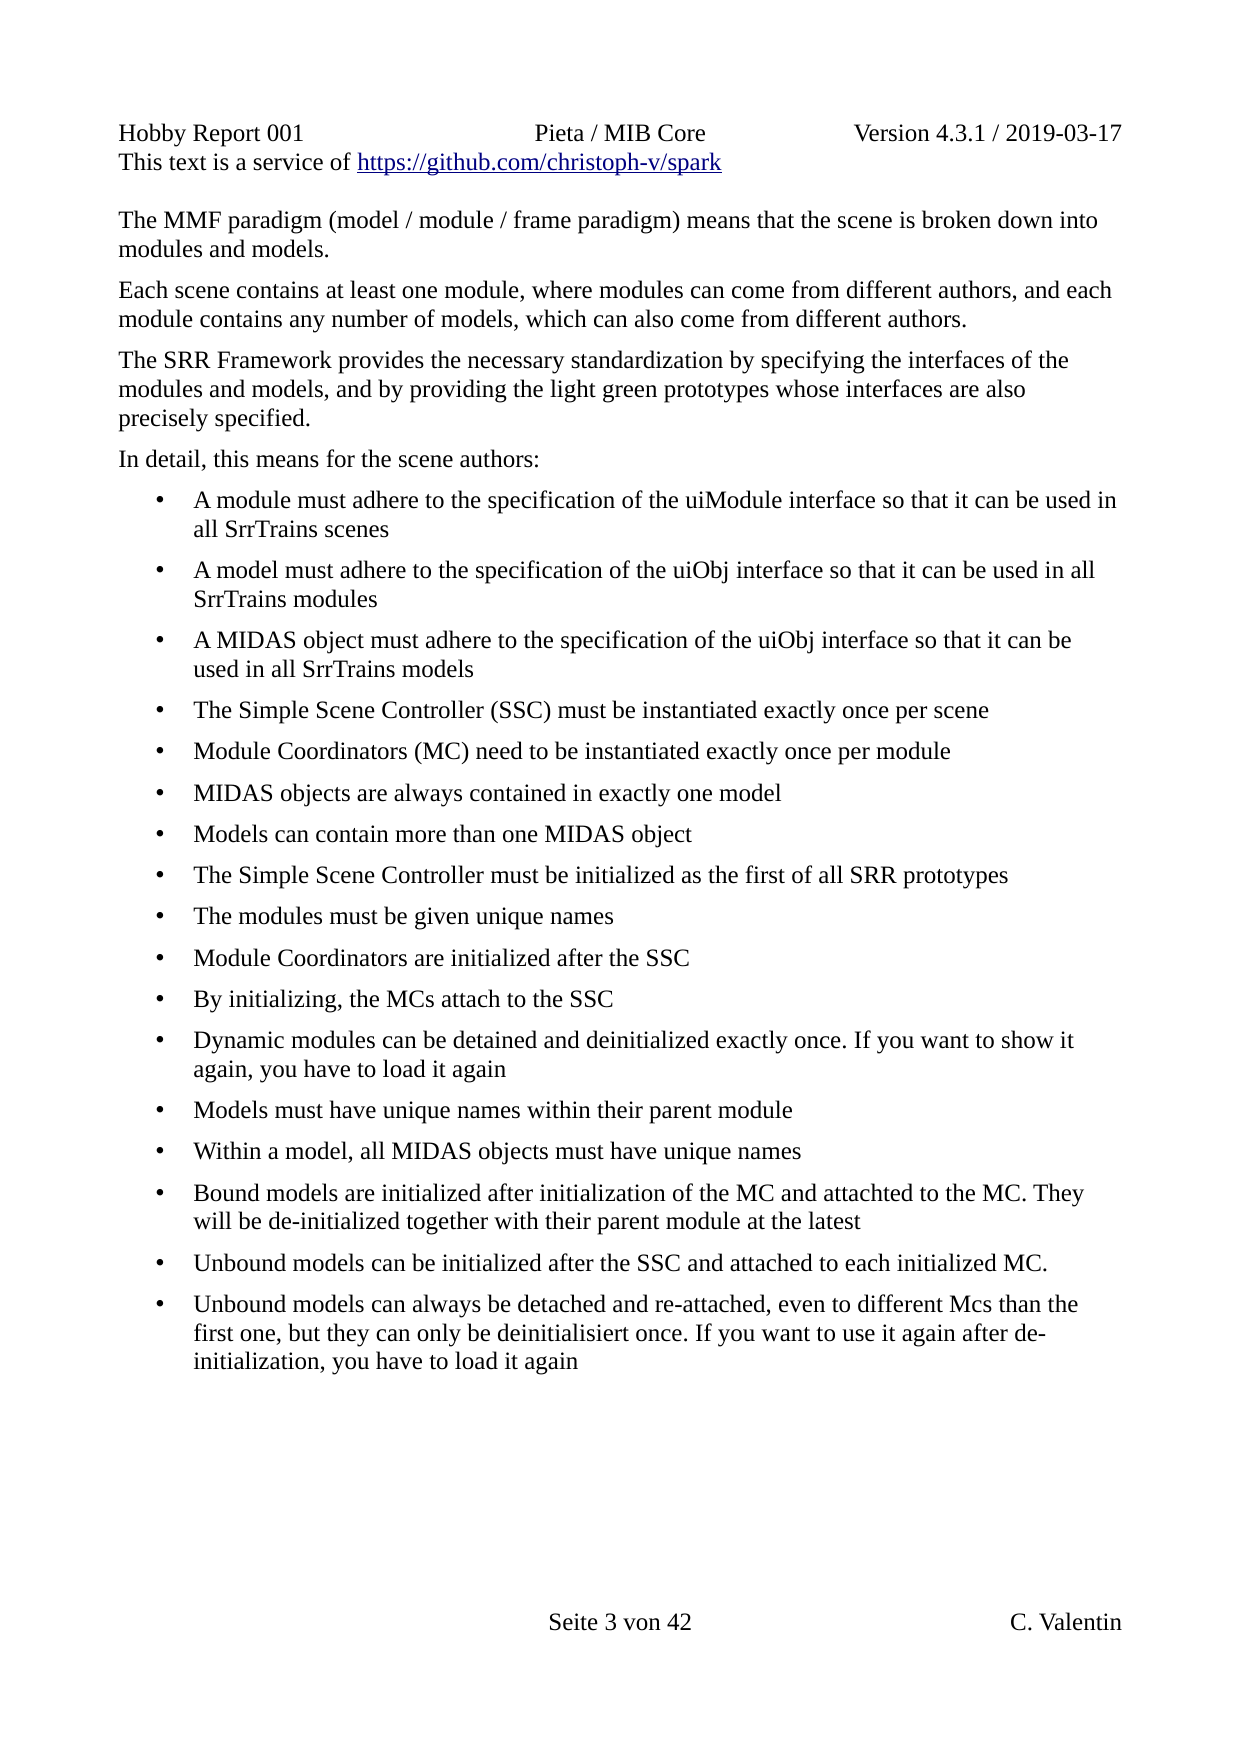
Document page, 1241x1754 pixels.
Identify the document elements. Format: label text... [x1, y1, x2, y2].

list A module must adhere to the specification of the uiModule interface so that it can be used in all SrrTrains scenes [156, 485, 1122, 543]
list Bound models are initialized after initialization of the MC and attachted to the MC. They will be de-initialized together with their parent module at the latest [156, 1178, 1122, 1235]
list The Simple Scene Controller (SSC) must be instantiated exactly once per scene [156, 695, 1122, 724]
text The MMF paradigm (model / module / frame paradigm) means that the scene is broken down into modules and models. [118, 205, 1122, 263]
text In detail, this means for the scene authors: [118, 444, 1122, 473]
text The SRR Framework provides the necessary standardization by specifying the interfaces of the modules and models, and by providing the light green prototypes whose interfaces are also precisely specified. [118, 345, 1122, 431]
list By initializing, the MCs attach to the SSC [156, 984, 1122, 1013]
list Unbound models can be initialized after the SSC and attached to each initialized MC. [156, 1248, 1122, 1276]
text Each scene contains at least one module, where modules can come from different authors, and each module contains any number of models, which can also come from different authors. [118, 275, 1122, 333]
list The Simple Scene Controller must be initialized as the first of all SRR prototypes [156, 860, 1122, 889]
list Models must have unique names within their parent module [156, 1095, 1122, 1124]
list MIDAS objects are always contained in exactly one model [156, 778, 1122, 806]
list Module Coordinators are initialized after the SSC [156, 943, 1122, 971]
list The modules must be given unique names [156, 901, 1122, 930]
list Module Coordinators (MC) need to be instantiated exactly once per module [156, 736, 1122, 765]
list A MIDAS object must adhere to the specification of the uiObj interface so that it can be used in all SrrTrains models [156, 625, 1122, 683]
list A model must adhere to the specification of the uiObj interface so that it can be used in all SrrTrains modules [156, 555, 1122, 613]
list Within a model, all MIDAS objects must have unique names [156, 1136, 1122, 1165]
list Unbound models can always be detached and re-attached, even to different Mcs than the first one, but they can only be deinitialisiert once. If you want to use it again after de-initialization, you have to load it again [156, 1289, 1122, 1375]
list Dynamic modules can be detained and deinitialized exactly once. If you want to show it again, you have to load it again [156, 1025, 1122, 1083]
list Models can contain more than one MIDAS object [156, 819, 1122, 848]
